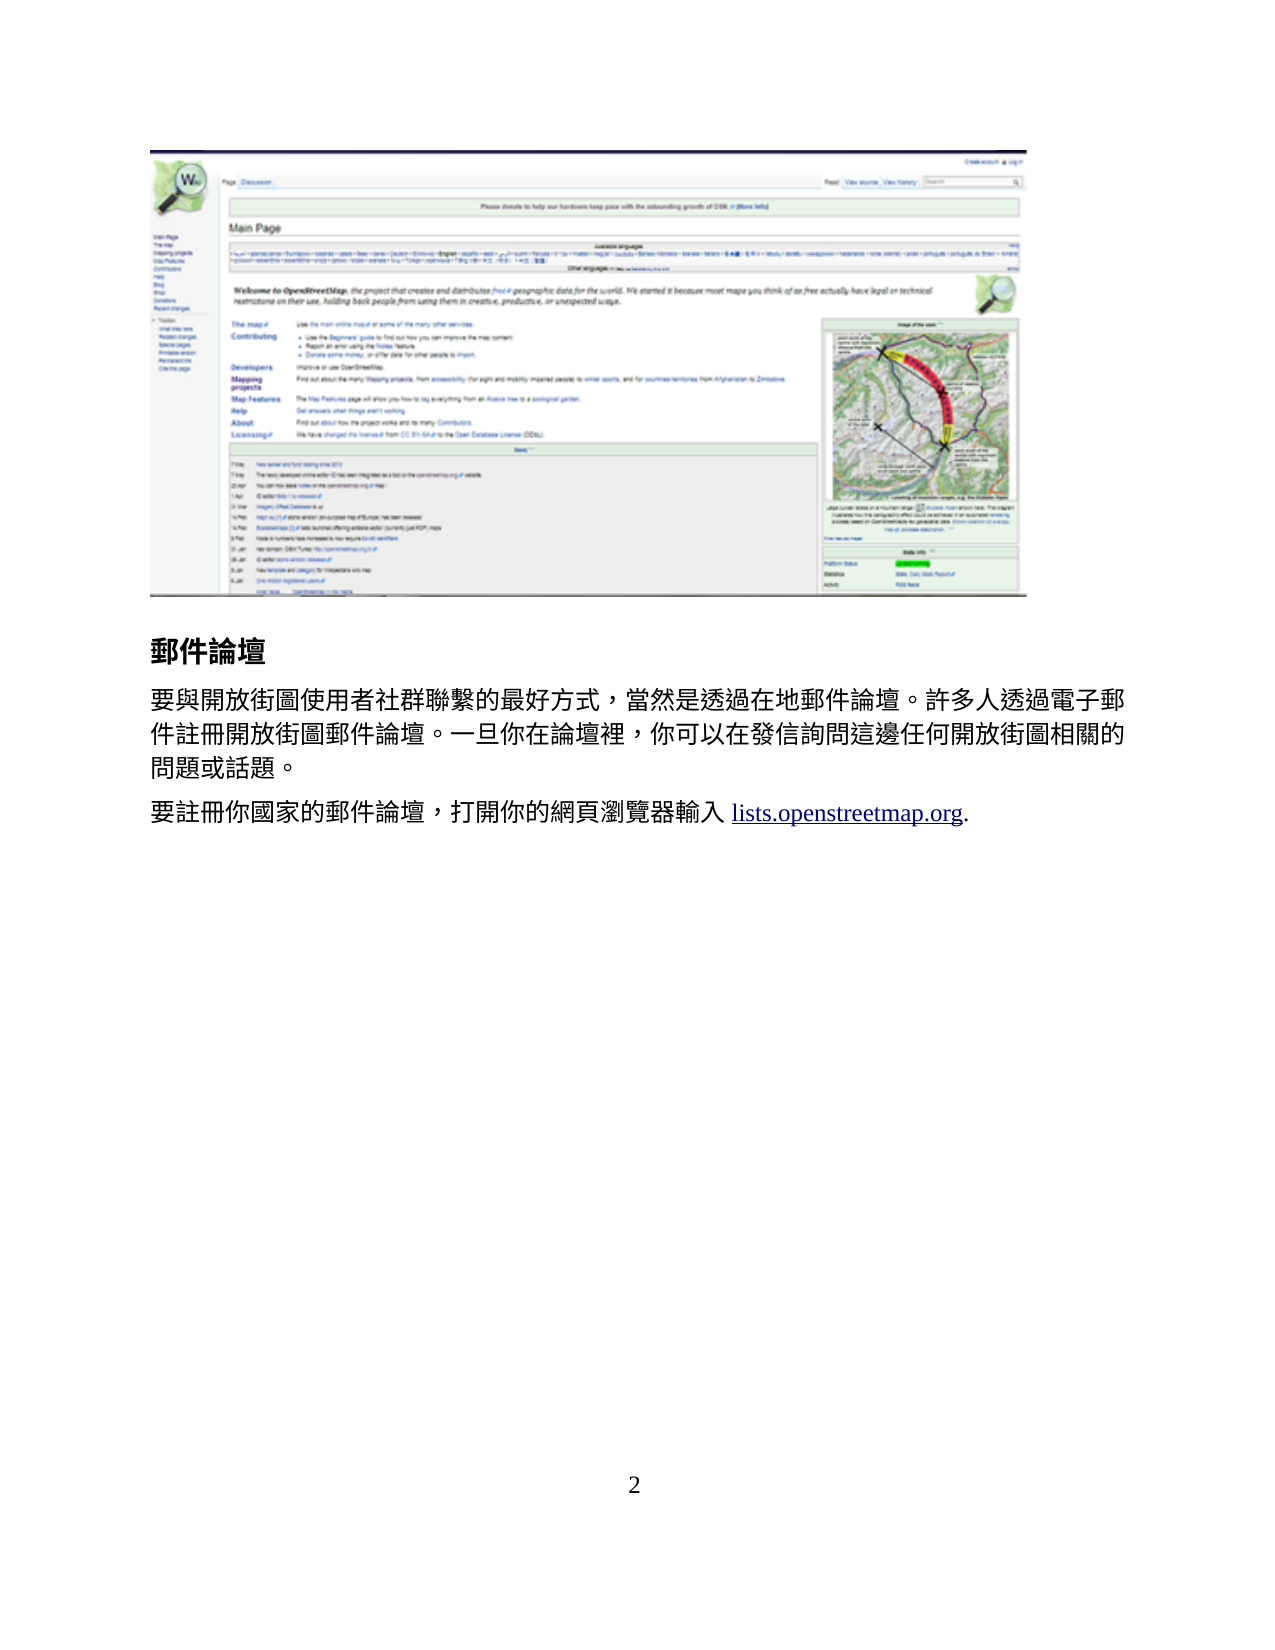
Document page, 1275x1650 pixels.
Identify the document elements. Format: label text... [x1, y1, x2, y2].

subtitle 郵件論壇 [150, 631, 1125, 671]
picture [150, 150, 1027, 597]
text 要註冊你國家的郵件論壇，打開你的網頁瀏覽器輸入 lists.openstreetmap.org. [150, 794, 1125, 828]
text 要與開放街圖使用者社群聯繫的最好方式，當然是透過在地郵件論壇。許多人透過電子郵件註冊開放街圖郵件論壇。一旦你在論壇裡，你可以在發信詢問這邊任何開放街圖相關的問題或話題。 [150, 683, 1125, 785]
